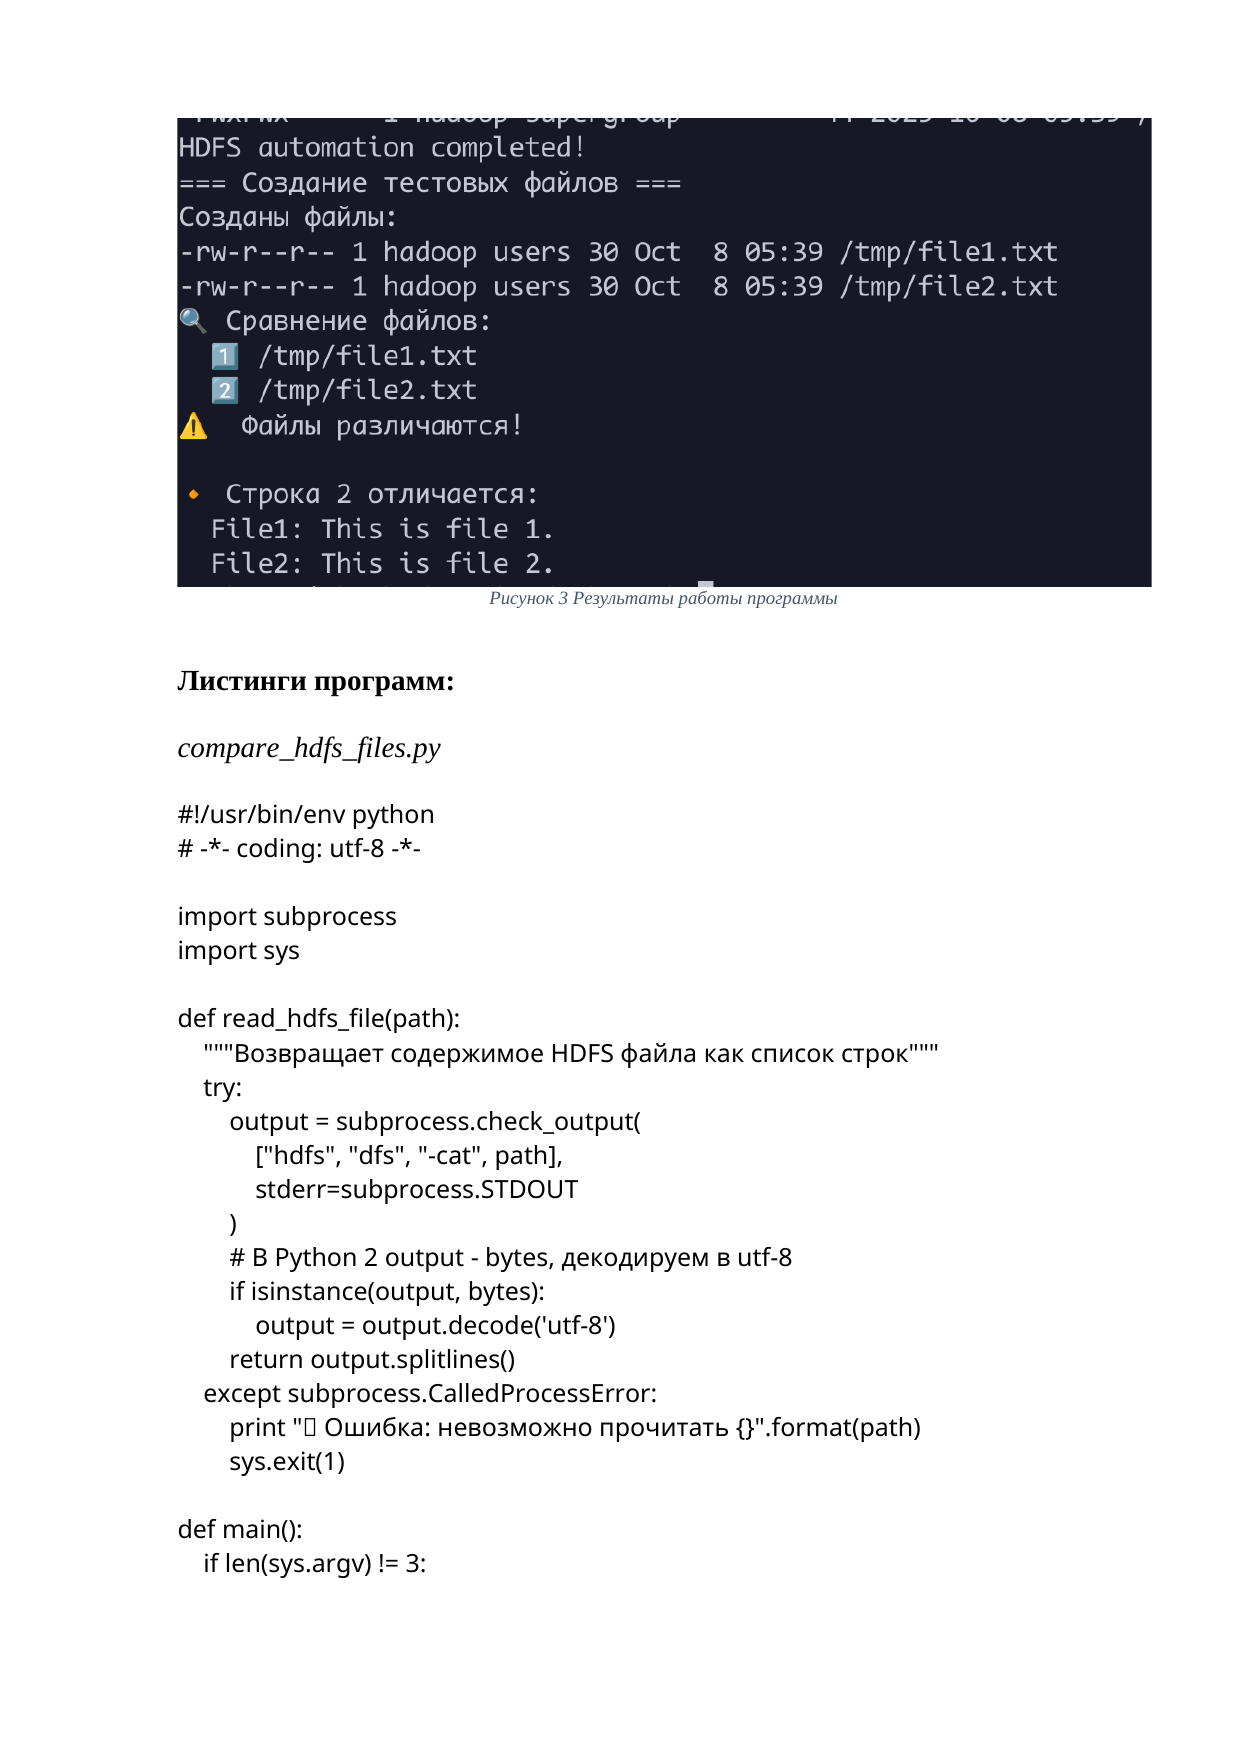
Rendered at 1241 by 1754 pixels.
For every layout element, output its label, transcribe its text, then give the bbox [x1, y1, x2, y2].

text #!/usr/bin/env python [177, 797, 1152, 831]
picture [177, 118, 1152, 587]
text def main(): [177, 1512, 1152, 1546]
text sys.exit(1) [177, 1444, 1152, 1478]
text if len(sys.argv) != 3: [177, 1546, 1152, 1580]
text output = subprocess.check_output( [177, 1103, 1152, 1137]
text output = output.decode('utf-8') [177, 1308, 1152, 1342]
text # В Python 2 output - bytes, декодируем в utf-8 [177, 1239, 1152, 1274]
text Листинги программ: [177, 663, 1152, 696]
text return output.splitlines() [177, 1342, 1152, 1376]
text compare_hdfs_files.py [177, 730, 1152, 763]
text import sys [177, 933, 1152, 967]
text try: [177, 1069, 1152, 1103]
text ) [177, 1206, 1152, 1239]
text def read_hdfs_file(path): [177, 1001, 1152, 1035]
text Рисунок 3 Результаты работы программы [177, 587, 1152, 608]
text except subprocess.CalledProcessError: [177, 1376, 1152, 1410]
text # -*- coding: utf-8 -*- [177, 831, 1152, 865]
text if isinstance(output, bytes): [177, 1274, 1152, 1308]
text ["hdfs", "dfs", "-cat", path], [177, 1137, 1152, 1171]
text import subprocess [177, 899, 1152, 933]
text print "❌ Ошибка: невозможно прочитать {}".format(path) [177, 1410, 1152, 1444]
text stderr=subprocess.STDOUT [177, 1171, 1152, 1206]
text """Возвращает содержимое HDFS файла как список строк""" [177, 1035, 1152, 1069]
